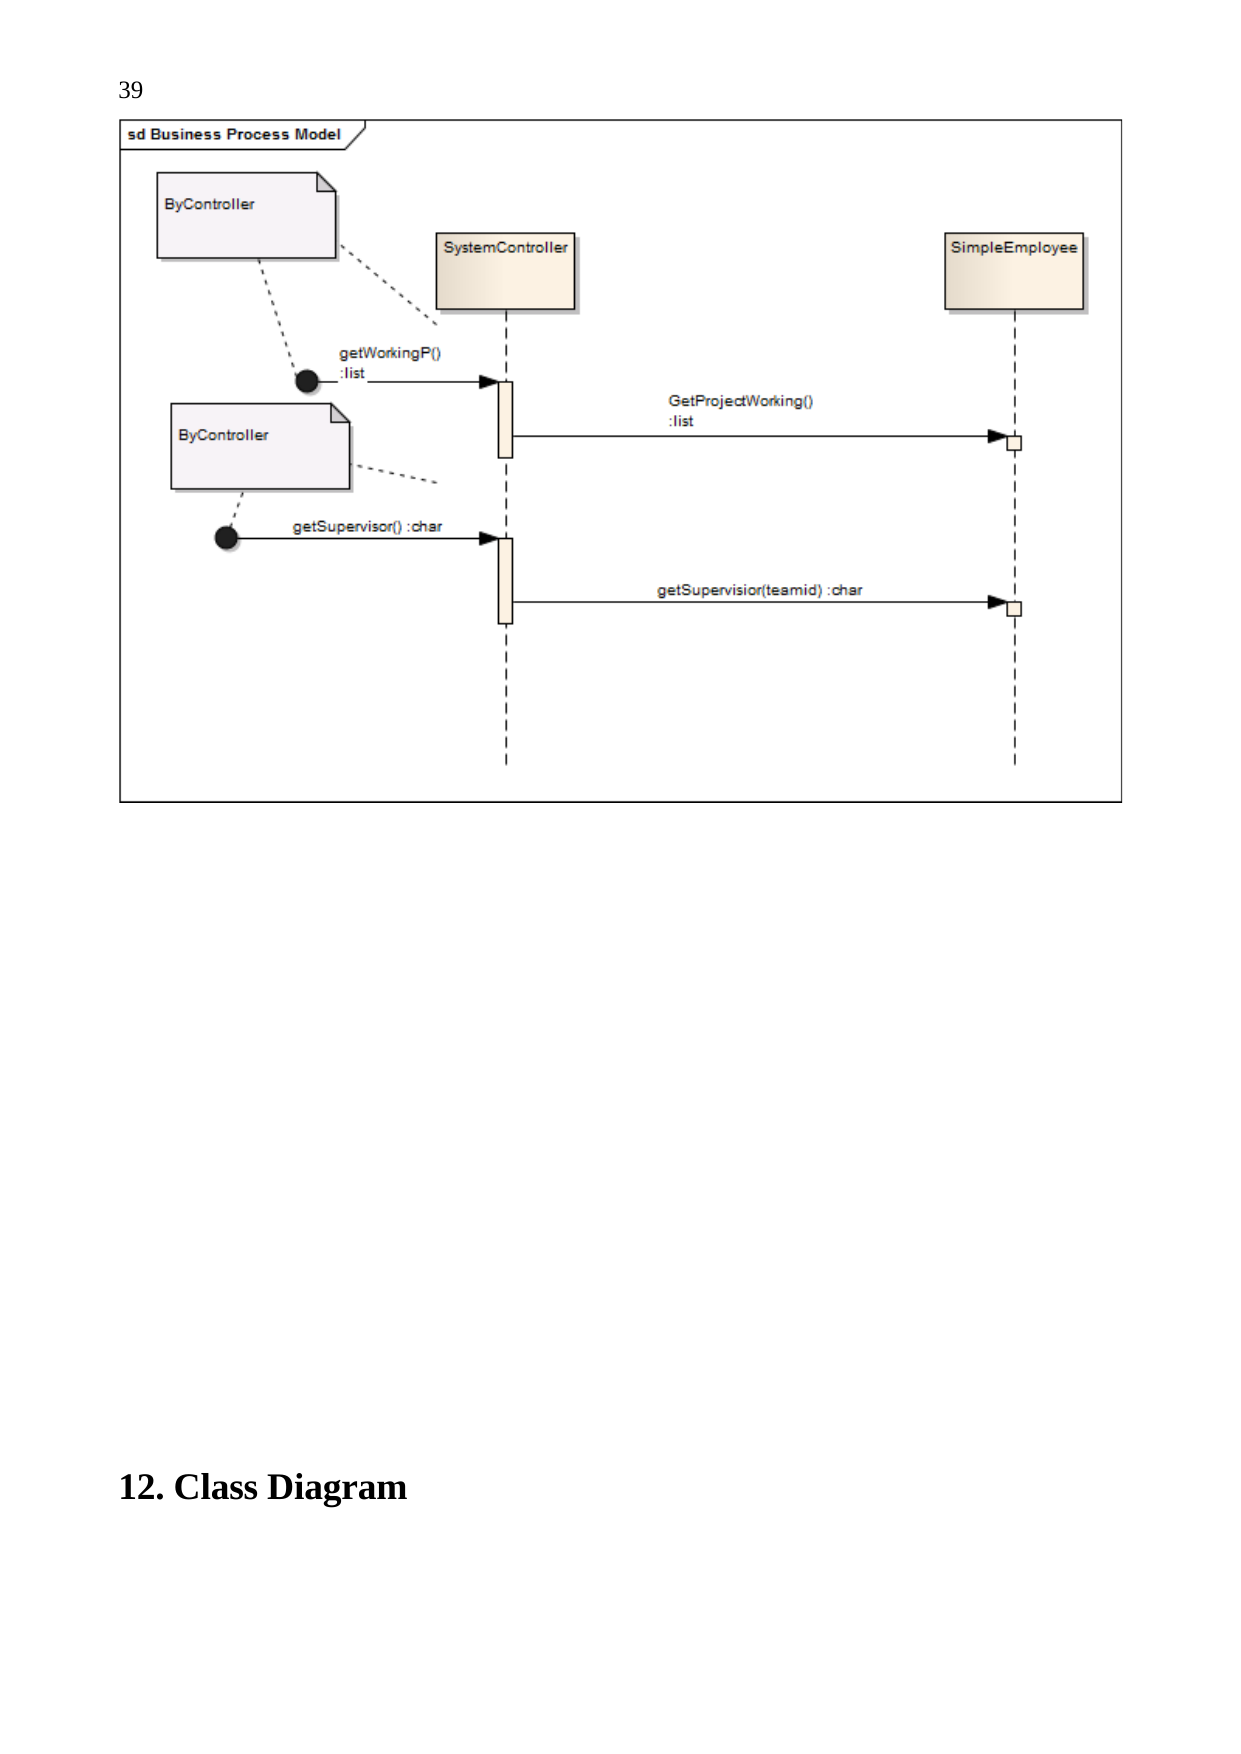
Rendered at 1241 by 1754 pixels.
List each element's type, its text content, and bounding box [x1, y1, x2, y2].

text 12. Class Diagram [118, 1464, 1122, 1507]
